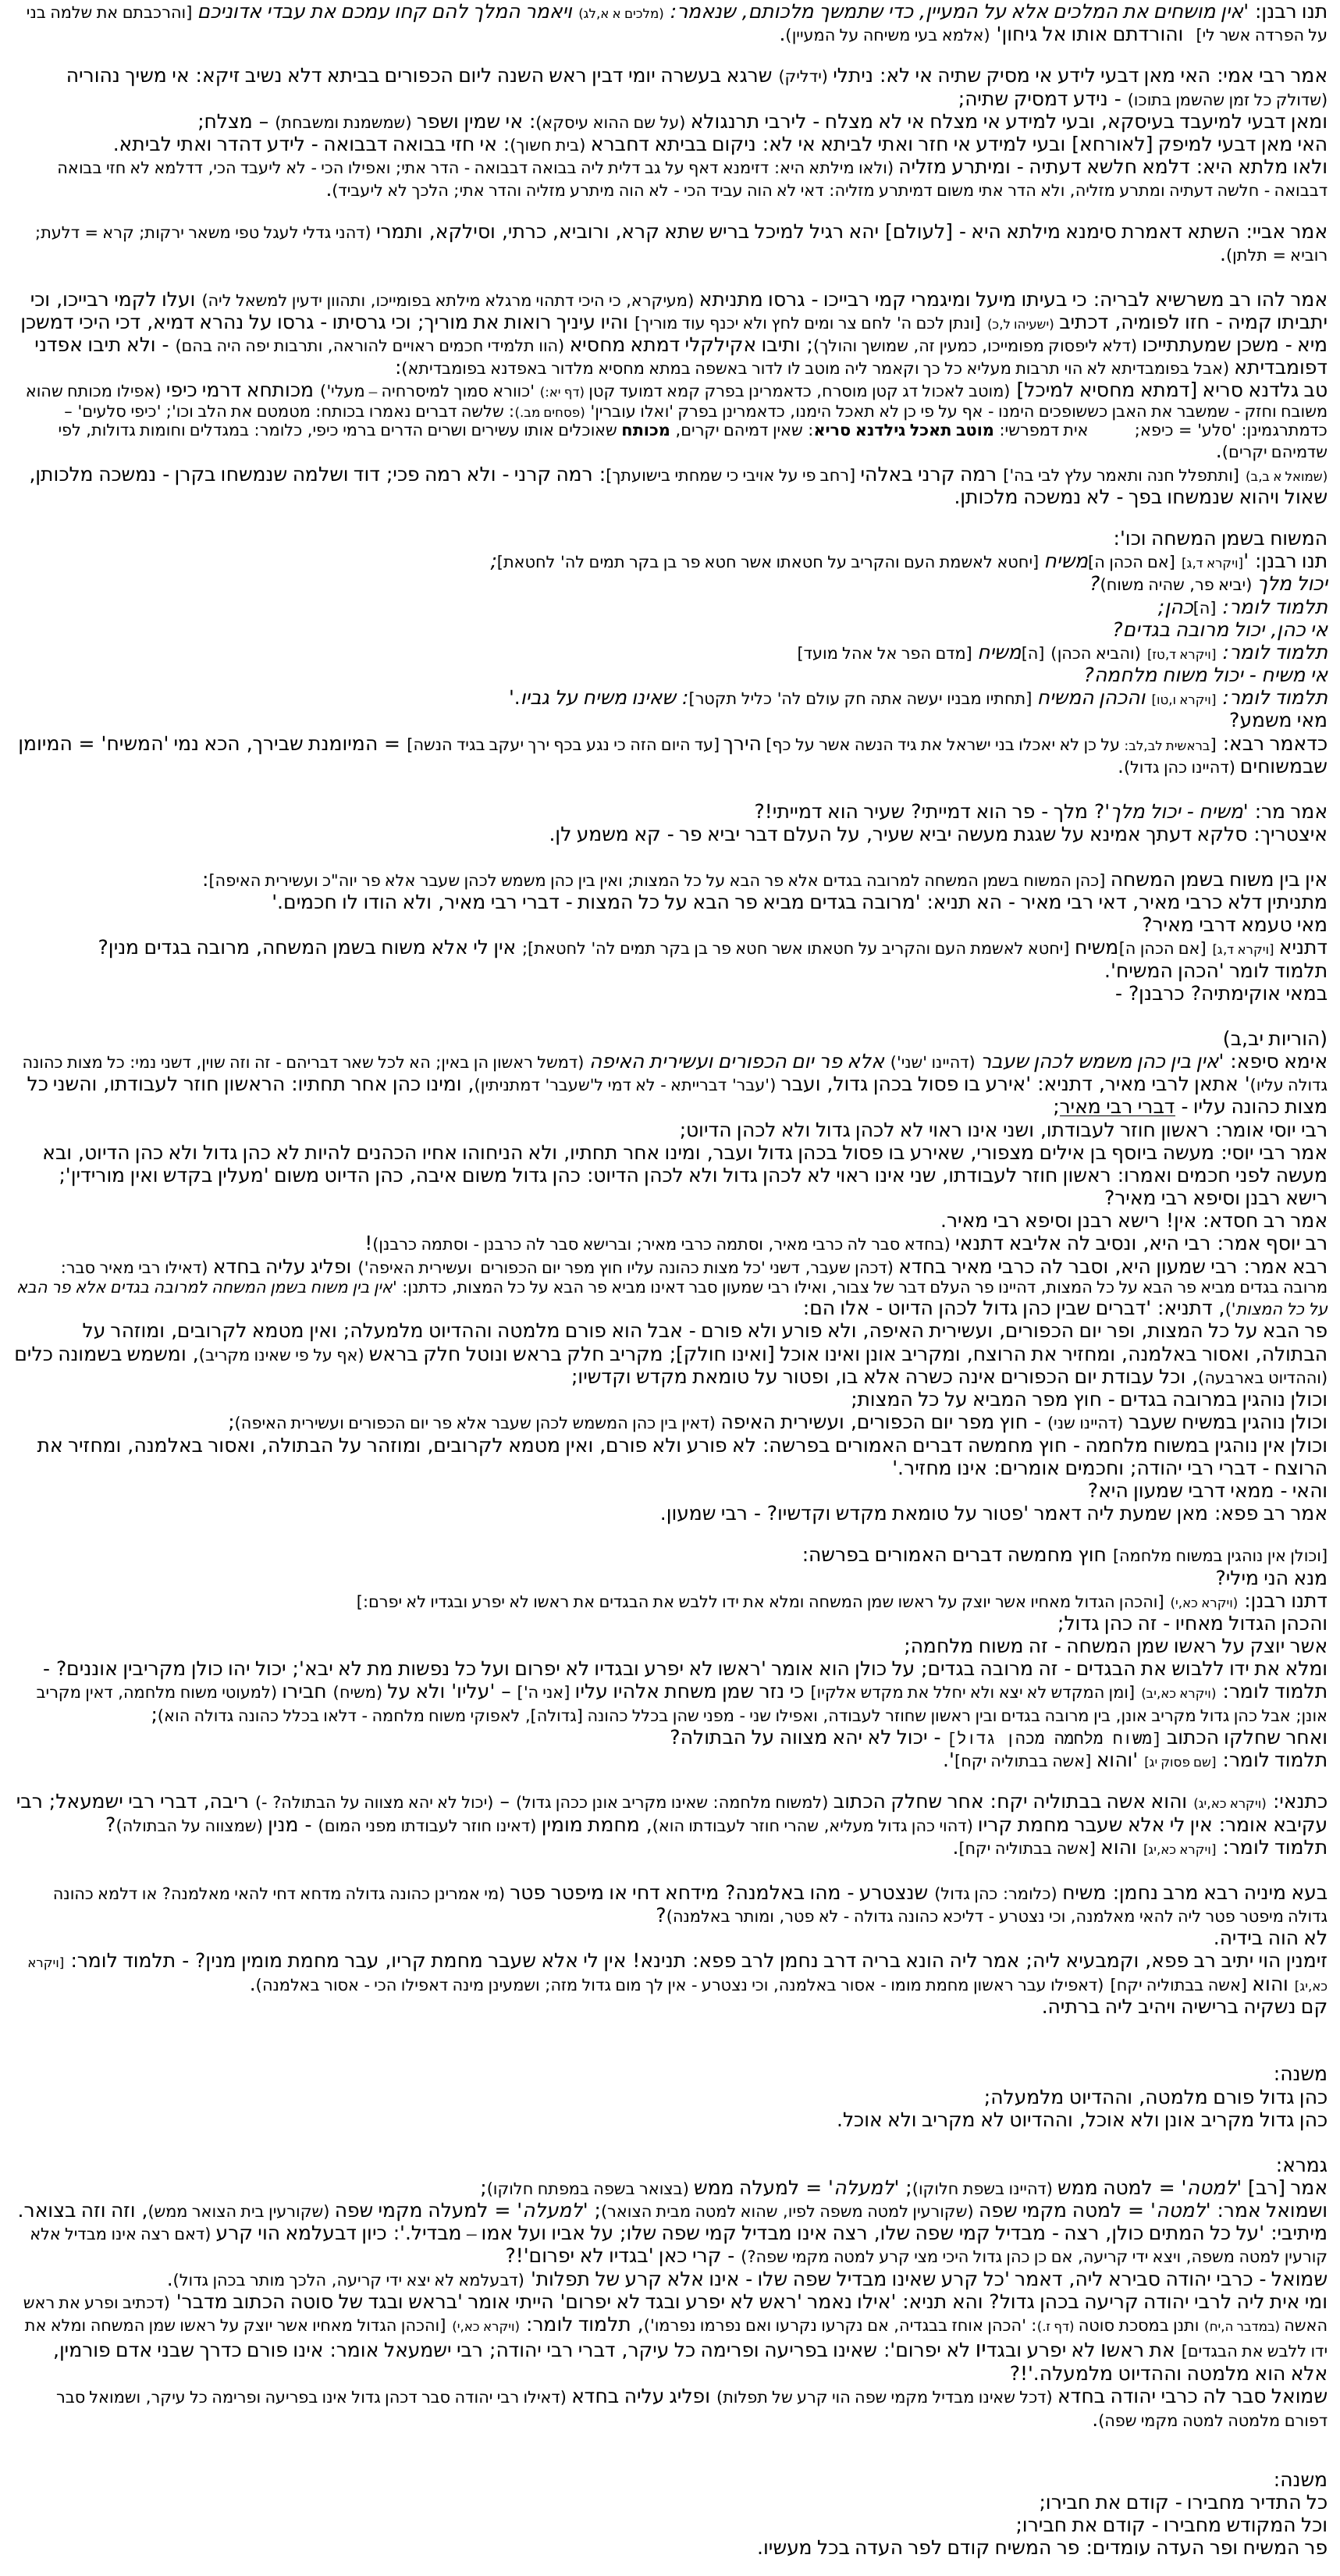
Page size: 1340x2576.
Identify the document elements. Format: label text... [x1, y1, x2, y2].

text המשוח בשמן המשחה וכו': [12, 527, 1328, 550]
text יכול מלך (יביא פר, שהיה משוח)? [12, 573, 1328, 596]
text וכולן נוהגין במשיח שעבר (דהיינו שני) - חוץ מפר יום הכפורים, ועשירית האיפה (דאין בין כהן המשמש לכהן שעבר אלא פר יום הכפורים ועשירית האיפה); [12, 1411, 1328, 1434]
text לא הוה בידיה. [12, 1927, 1328, 1949]
text תלמוד לומר: [ויקרא כא,יג] והוא [אשה בבתוליה יקח]. [12, 1836, 1328, 1859]
text משנה: [12, 2468, 1328, 2491]
text כהן גדול פורם מלמטה, וההדיוט מלמעלה; [12, 2086, 1328, 2108]
text מתניתין דלא כרבי מאיר, דאי רבי מאיר - הא תניא: 'מרובה בגדים מביא פר הבא על כל המצות - דברי רבי מאיר, ולא הודו לו חכמים.' [12, 891, 1328, 913]
text אמר אביי: השתא דאמרת סימנא מילתא היא - [לעולם] יהא רגיל למיכל בריש שתא קרא, ורוביא, כרתי, וסילקא, ותמרי (דהני גדלי לעגל טפי משאר ירקות; קרא = דלעת; רוביא = תלתן). [12, 220, 1328, 265]
text כהן גדול מקריב אונן ולא אוכל, וההדיוט לא מקריב ולא אוכל. [12, 2108, 1328, 2131]
text תלמוד לומר: [ה]כהן; [12, 596, 1328, 618]
text איצטריך: סלקא דעתך אמינא על שגגת מעשה יביא שעיר, על העלם דבר יביא פר - קא משמע לן. [12, 823, 1328, 845]
text ושמואל אמר: 'למטה' = למטה מקמי שפה (שקורעין למטה משפה לפיו, שהוא למטה מבית הצואר); 'למעלה' = למעלה מקמי שפה (שקורעין בית הצואר ממש), וזה וזה בצואר. [12, 2199, 1328, 2222]
text ואחר שחלקו הכתוב [משוח מלחמה מכהן גדול] - יכול לא יהא מצווה על הבתולה? [12, 1726, 1328, 1749]
text תלמוד לומר: [שם פסוק יג] 'והוא [אשה בבתוליה יקח]'. [12, 1749, 1328, 1771]
text תלמוד לומר: [ויקרא ו,טו] והכהן המשיח [תחתיו מבניו יעשה אתה חק עולם לה' כליל תקטר]: שאינו משיח על גביו.' [12, 686, 1328, 710]
text כל התדיר מחבירו - קודם את חבירו; [12, 2491, 1328, 2514]
text וכל המקודש מחבירו - קודם את חבירו; [12, 2514, 1328, 2537]
text גמרא: [12, 2154, 1328, 2176]
text דתנו רבנן: (ויקרא כא,י) [והכהן הגדול מאחיו אשר יוצק על ראשו שמן המשחה ומלא את ידו ללבש את הבגדים את ראשו לא יפרע ובגדיו לא יפרם:] [12, 1589, 1328, 1612]
text רב יוסף אמר: רבי היא, ונסיב לה אליבא דתנאי (בחדא סבר לה כרבי מאיר, וסתמה כרבי מאיר; וברישא סבר לה כרבנן - וסתמה כרבנן)! [12, 1233, 1328, 1255]
text אשר יוצק על ראשו שמן המשחה - זה משוח מלחמה; [12, 1635, 1328, 1657]
text מאי משמע? [12, 710, 1328, 732]
text כתנאי: (ויקרא כא,יג) והוא אשה בבתוליה יקח: אחר שחלק הכתוב (למשוח מלחמה: שאינו מקריב אונן ככהן גדול) – (יכול לא יהא מצווה על הבתולה? -) ריבה, דברי רבי ישמעאל; רבי עקיבא אומר: אין לי אלא שעבר מחמת קריו (דהוי כהן גדול מעליא, שהרי חוזר לעבודתו הוא), מחמת מומין (דאינו חוזר לעבודתו מפני המום) - מנין (שמצווה על הבתולה)? [12, 1791, 1328, 1836]
text מאי טעמא דרבי מאיר? [12, 913, 1328, 936]
text שמואל - כרבי יהודה סבירא ליה, דאמר 'כל קרע שאינו מבדיל שפה שלו - אינו אלא קרע של תפלות' (דבעלמא לא יצא ידי קריעה, הלכך מותר בכהן גדול). [12, 2268, 1328, 2290]
text במאי אוקימתיה? כרבנן? - [12, 982, 1328, 1005]
text אימא סיפא: 'אין בין כהן משמש לכהן שעבר (דהיינו 'שני') אלא פר יום הכפורים ועשירית האיפה (דמשל ראשון הן באין; הא לכל שאר דבריהם - זה וזה שוין, דשני נמי: כל מצות כהונה גדולה עליו)' אתאן לרבי מאיר, דתניא: 'אירע בו פסול בכהן גדול, ועבר ('עבר' דברייתא - לא דמי ל'שעבר' דמתניתין), ומינו כהן אחר תחתיו: הראשון חוזר לעבודתו, והשני כל מצות כהונה עליו - דברי רבי מאיר; [12, 1050, 1328, 1119]
text בעא מיניה רבא מרב נחמן: משיח (כלומר: כהן גדול) שנצטרע - מהו באלמנה? מידחא דחי או מיפטר פטר (מי אמרינן כהונה גדולה מדחא דחי להאי מאלמנה? או דלמא כהונה גדולה מיפטר פטר ליה להאי מאלמנה, וכי נצטרע - דליכא כהונה גדולה - לא פטר, ומותר באלמנה)? [12, 1881, 1328, 1927]
text פר המשיח ופר העדה עומדים: פר המשיח קודם לפר העדה בכל מעשיו. [12, 2537, 1328, 2560]
text טב גלדנא סריא [דמתא מחסיא למיכל] (מוטב לאכול דג קטן מוסרח, כדאמרינן בפרק קמא דמועד קטן (דף יא:) 'כוורא סמוך למיסרחיה – מעלי') מכותחא דרמי כיפי (אפילו מכותח שהוא משובח וחזק - שמשבר את האבן כששופכים הימנו - אף על פי כן לא תאכל הימנו, כדאמרינן בפרק 'ואלו עוברין' (פסחים מב.): שלשה דברים נאמרו בכותח: מטמטם את הלב וכו'; 'כיפי סלעים' – כדמתרגמינן: 'סלע' = כיפא; אית דמפרשי: מוטב תאכל גילדנא סריא: שאין דמיהם יקרים, מכותח שאוכלים אותו עשירים ושרים הדרים ברמי כיפי, כלומר: במגדלים וחומות גדולות, לפי שדמיהם יקרים). [12, 379, 1328, 463]
text תלמוד לומר: [ויקרא ד,טז] (והביא הכהן) [ה]משיח [מדם הפר אל אהל מועד] [12, 641, 1328, 664]
text וכולן אין נוהגין במשוח מלחמה - חוץ מחמשה דברים האמורים בפרשה: לא פורע ולא פורם, ואין מטמא לקרובים, ומוזהר על הבתולה, ואסור באלמנה, ומחזיר את הרוצח - דברי רבי יהודה; וחכמים אומרים: אינו מחזיר.' [12, 1434, 1328, 1479]
text האי מאן דבעי למיפק [לאורחא] ובעי למידע אי חזר ואתי לביתא אי לא: ניקום בביתא דחברא (בית חשוך): אי חזי בבואה דבבואה - לידע דהדר ואתי לביתא. [12, 133, 1328, 155]
text מיתיבי: 'על כל המתים כולן, רצה - מבדיל קמי שפה שלו, רצה אינו מבדיל קמי שפה שלו; על אביו ועל אמו – מבדיל.': כיון דבעלמא הוי קרע (דאם רצה אינו מבדיל אלא קורעין למטה משפה, ויצא ידי קריעה, אם כן כהן גדול היכי מצי קרע למטה מקמי שפה?) - קרי כאן 'בגדיו לא יפרום'!? [12, 2222, 1328, 2268]
text אמר רבי אמי: האי מאן דבעי לידע אי מסיק שתיה אי לא: ניתלי (ידליק) שרגא בעשרה יומי דבין ראש השנה ליום הכפורים בביתא דלא נשיב זיקא: אי משיך נהוריה (שדולק כל זמן שהשמן בתוכו) - נידע דמסיק שתיה; [12, 64, 1328, 110]
text זימנין הוי יתיב רב פפא, וקמבעיא ליה; אמר ליה הונא בריה דרב נחמן לרב פפא: תנינא! אין לי אלא שעבר מחמת קריו, עבר מחמת מומין מנין? - תלמוד לומר: [ויקרא כא,יג] והוא [אשה בבתוליה יקח] (דאפילו עבר ראשון מחמת מומו - אסור באלמנה, וכי נצטרע - אין לך מום גדול מזה; ושמעינן מינה דאפילו הכי - אסור באלמנה). [12, 1949, 1328, 1995]
text ולאו מלתא היא: דלמא חלשא דעתיה - ומיתרע מזליה (ולאו מילתא היא: דזימנא דאף על גב דלית ליה בבואה דבבואה - הדר אתי; ואפילו הכי - לא ליעבד הכי, דדלמא לא חזי בבואה דבבואה - חלשה דעתיה ומתרע מזליה, ולא הדר אתי משום דמיתרע מזליה: דאי לא הוה עביד הכי - לא הוה מיתרע מזליה והדר אתי; הלכך לא ליעביד). [12, 155, 1328, 201]
text והכהן הגדול מאחיו - זה כהן גדול; [12, 1612, 1328, 1635]
text משנה: [12, 2063, 1328, 2086]
text אמר [רב] 'למטה' = למטה ממש (דהיינו בשפת חלוקו); 'למעלה' = למעלה ממש (בצואר בשפה במפתח חלוקו); [12, 2176, 1328, 2199]
text קם נשקיה ברישיה ויהיב ליה ברתיה. [12, 1995, 1328, 2018]
text (הוריות יב,ב) [12, 1027, 1328, 1050]
text והאי - ממאי דרבי שמעון היא? [12, 1479, 1328, 1502]
text וכולן נוהגין במרובה בגדים - חוץ מפר המביא על כל המצות; [12, 1388, 1328, 1411]
text רישא רבנן וסיפא רבי מאיר? [12, 1187, 1328, 1209]
text אמר רב חסדא: אין! רישא רבנן וסיפא רבי מאיר. [12, 1209, 1328, 1233]
text שמואל סבר לה כרבי יהודה בחדא (דכל שאינו מבדיל מקמי שפה הוי קרע של תפלות) ופליג עליה בחדא (דאילו רבי יהודה סבר דכהן גדול אינו בפריעה ופרימה כל עיקר, ושמואל סבר דפורם מלמטה למטה מקמי שפה). [12, 2386, 1328, 2431]
text אמר להו רב משרשיא לבריה: כי בעיתו מיעל ומיגמרי קמי רבייכו - גרסו מתניתא (מעיקרא, כי היכי דתהוי מרגלא מילתא בפומייכו, ותהוון ידעין למשאל ליה) ועלו לקמי רבייכו, וכי יתביתו קמיה - חזו לפומיה, דכתיב (ישעיהו ל,כ) [ונתן לכם ה' לחם צר ומים לחץ ולא יכנף עוד מוריך] והיו עיניך רואות את מוריך; וכי גרסיתו - גרסו על נהרא דמיא, דכי היכי דמשכן מיא - משכן שמעתתייכו (דלא ליפסוק מפומייכו, כמעין זה, שמושך והולך); ותיבו אקילקלי דמתא מחסיא (הוו תלמידי חכמים ראויים להוראה, ותרבות יפה היה בהם) - ולא תיבו אפדני דפומבדיתא (אבל בפומבדיתא לא הוי תרבות מעליא כל כך וקאמר ליה מוטב לו לדור באשפה במתא מחסיא מלדור באפדנא בפומבדיתא): [12, 288, 1328, 379]
text אי משיח - יכול משוח מלחמה? [12, 664, 1328, 686]
text ומאן דבעי למיעבד בעיסקא, ובעי למידע אי מצלח אי לא מצלח - לירבי תרנגולא (על שם ההוא עיסקא): אי שמין ושפר (שמשמנת ומשבחת) – מצלח; [12, 110, 1328, 133]
text פר הבא על כל המצות, ופר יום הכפורים, ועשירית האיפה, ולא פורע ולא פורם - אבל הוא פורם מלמטה וההדיוט מלמעלה; ואין מטמא לקרובים, ומוזהר על הבתולה, ואסור באלמנה, ומחזיר את הרוצח, ומקריב אונן ואינו אוכל [ואינו חולק]; מקריב חלק בראש ונוטל חלק בראש (אף על פי שאינו מקריב), ומשמש בשמונה כלים (וההדיוט בארבעה), וכל עבודת יום הכפורים אינה כשרה אלא בו, ופטור על טומאת מקדש וקדשיו; [12, 1320, 1328, 1388]
text אמר רבי יוסי: מעשה ביוסף בן אילים מצפורי, שאירע בו פסול בכהן גדול ועבר, ומינו אחר תחתיו, ולא הניחוהו אחיו הכהנים להיות לא כהן גדול ולא כהן הדיוט, ובא מעשה לפני חכמים ואמרו: ראשון חוזר לעבודתו, שני אינו ראוי לא לכהן גדול ולא לכהן הדיוט: כהן גדול משום איבה, כהן הדיוט משום 'מעלין בקדש ואין מורידין'; [12, 1141, 1328, 1187]
text אמר מר: 'משיח - יכול מלך'? מלך - פר הוא דמייתי? שעיר הוא דמייתי!? [12, 800, 1328, 823]
text [וכולן אין נוהגין במשוח מלחמה] חוץ מחמשה דברים האמורים בפרשה: [12, 1543, 1328, 1567]
text (שמואל א ב,ב) [ותתפלל חנה ותאמר עלץ לבי בה'] רמה קרני באלהי [רחב פי על אויבי כי שמחתי בישועתך]: רמה קרני - ולא רמה פכי; דוד ושלמה שנמשחו בקרן - נמשכה מלכותן, שאול ויהוא שנמשחו בפך - לא נמשכה מלכותן. [12, 463, 1328, 508]
text תנו רבנן: '[ויקרא ד,ג] [אם הכהן ה]משיח [יחטא לאשמת העם והקריב על חטאתו אשר חטא פר בן בקר תמים לה' לחטאת]; [12, 550, 1328, 573]
text אי כהן, יכול מרובה בגדים? [12, 618, 1328, 641]
text רבא אמר: רבי שמעון היא, וסבר לה כרבי מאיר בחדא (דכהן שעבר, דשני 'כל מצות כהונה עליו חוץ מפר יום הכפורים ועשירית האיפה') ופליג עליה בחדא (דאילו רבי מאיר סבר: מרובה בגדים מביא פר הבא על כל המצות, דהיינו פר העלם דבר של צבור, ואילו רבי שמעון סבר דאינו מביא פר הבא על כל המצות, כדתנן: 'אין בין משוח בשמן המשחה למרובה בגדים אלא פר הבא על כל המצות'), דתניא: 'דברים שבין כהן גדול לכהן הדיוט - אלו הם: [12, 1255, 1328, 1320]
text ומלא את ידו ללבוש את הבגדים - זה מרובה בגדים; על כולן הוא אומר 'ראשו לא יפרע ובגדיו לא יפרום ועל כל נפשות מת לא יבא'; יכול יהו כולן מקריבין אוננים? - תלמוד לומר: (ויקרא כא,יב) [ומן המקדש לא יצא ולא יחלל את מקדש אלקיו] כי נזר שמן משחת אלהיו עליו [אני ה'] – 'עליו' ולא על (משיח) חבירו (למעוטי משוח מלחמה, דאין מקריב אונן; אבל כהן גדול מקריב אונן, בין מרובה בגדים ובין ראשון שחוזר לעבודה, ואפילו שני - מפני שהן בכלל כהונה [גדולה], לאפוקי משוח מלחמה - דלאו בכלל כהונה גדולה הוא); [12, 1657, 1328, 1726]
text מנא הני מילי? [12, 1567, 1328, 1589]
text תנו רבנן: 'אין מושחים את המלכים אלא על המעיין, כדי שתמשך מלכותם, שנאמר: (מלכים א א,לג) ויאמר המלך להם קחו עמכם את עבדי אדוניכם [והרכבתם את שלמה בני על הפרדה אשר לי] והורדתם אותו אל גיחון' (אלמא בעי משיחה על המעיין). [12, 0, 1328, 45]
text אמר רב פפא: מאן שמעת ליה דאמר 'פטור על טומאת מקדש וקדשיו? - רבי שמעון. [12, 1502, 1328, 1525]
text דתניא [ויקרא ד,ג] [אם הכהן ה]משיח [יחטא לאשמת העם והקריב על חטאתו אשר חטא פר בן בקר תמים לה' לחטאת]; אין לי אלא משוח בשמן המשחה, מרובה בגדים מנין? [12, 936, 1328, 959]
text אין בין משוח בשמן המשחה [כהן המשוח בשמן המשחה למרובה בגדים אלא פר הבא על כל המצות; ואין בין כהן משמש לכהן שעבר אלא פר יוה"כ ועשירית האיפה]: [12, 868, 1328, 891]
text כדאמר רבא: [בראשית לב,לב: על כן לא יאכלו בני ישראל את גיד הנשה אשר על כף] הירך [עד היום הזה כי נגע בכף ירך יעקב בגיד הנשה] = המיומנת שבירך, הכא נמי 'המשיח' = המיומן שבמשוחים (דהיינו כהן גדול). [12, 732, 1328, 777]
text ומי אית ליה לרבי יהודה קריעה בכהן גדול? והא תניא: 'אילו נאמר 'ראש לא יפרע ובגד לא יפרום' הייתי אומר 'בראש ובגד של סוטה הכתוב מדבר' (דכתיב ופרע את ראש האשה (במדבר ה,יח) ותנן במסכת סוטה (דף ז.): 'הכהן אוחז בבגדיה, אם נקרעו נקרעו ואם נפרמו נפרמו'), תלמוד לומר: (ויקרא כא,י) [והכהן הגדול מאחיו אשר יוצק על ראשו שמן המשחה ומלא את ידו ללבש את הבגדים] את ראשו לא יפרע ובגדיו לא יפרום': שאינו בפריעה ופרימה כל עיקר, דברי רבי יהודה; רבי ישמעאל אומר: אינו פורם כדרך שבני אדם פורמין, אלא הוא מלמטה וההדיוט מלמעלה.'!? [12, 2290, 1328, 2386]
text רבי יוסי אומר: ראשון חוזר לעבודתו, ושני אינו ראוי לא לכהן גדול ולא לכהן הדיוט; [12, 1119, 1328, 1141]
text תלמוד לומר 'הכהן המשיח'. [12, 959, 1328, 982]
